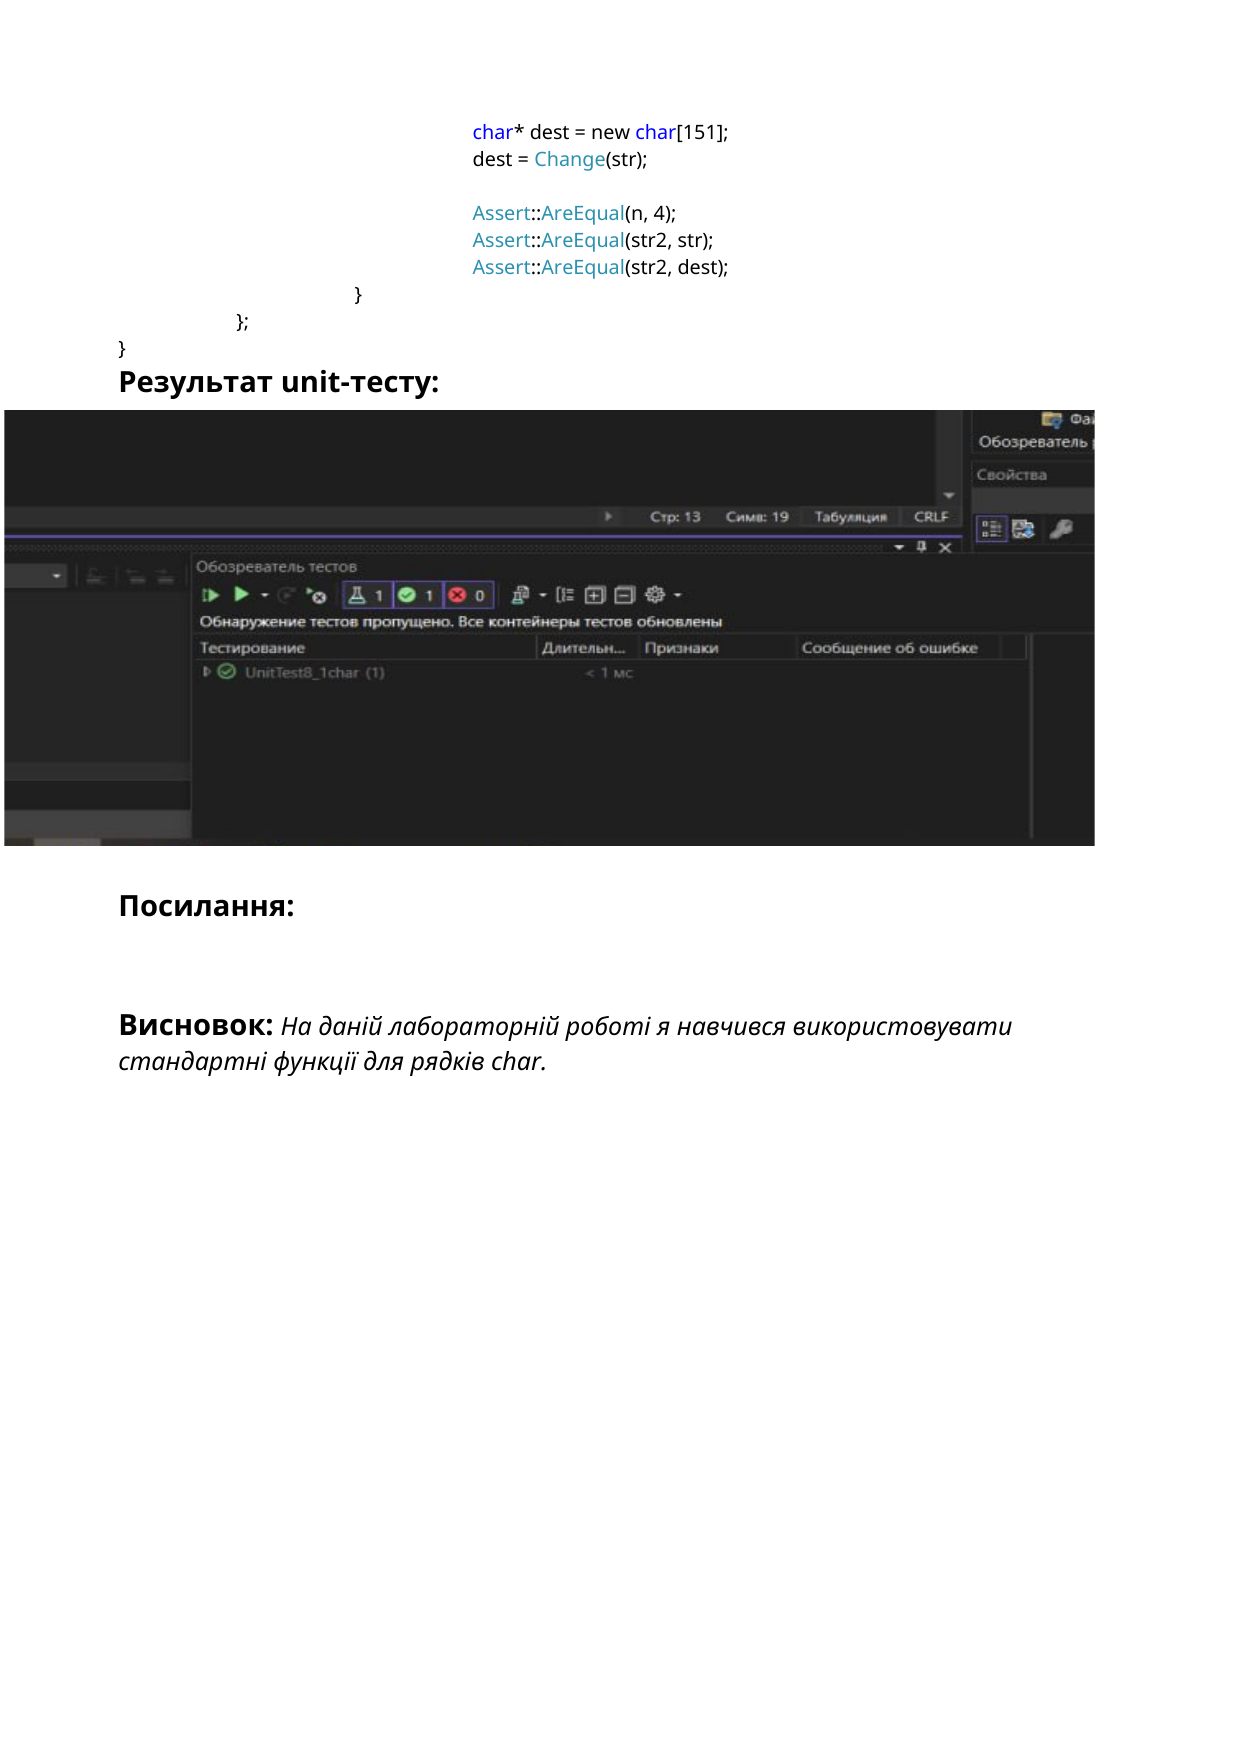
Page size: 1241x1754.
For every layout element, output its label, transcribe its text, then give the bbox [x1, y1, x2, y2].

text char* dest = new char[151]; [118, 118, 1122, 145]
picture [4, 410, 1095, 846]
text Assert::AreEqual(str2, str); [118, 226, 1122, 253]
text Посилання: [118, 885, 1122, 925]
text } [118, 334, 1122, 361]
text }; [118, 307, 1122, 334]
text Assert::AreEqual(n, 4); [118, 199, 1122, 226]
text Assert::AreEqual(str2, dest); [118, 253, 1122, 280]
text dest = Change(str); [118, 145, 1122, 172]
text } [118, 280, 1122, 307]
text Висновок: На даній лабораторній роботі я навчився використовувати стандартні функції для рядків char. [118, 1004, 1122, 1078]
text Результат unit-тесту: [118, 361, 1122, 401]
